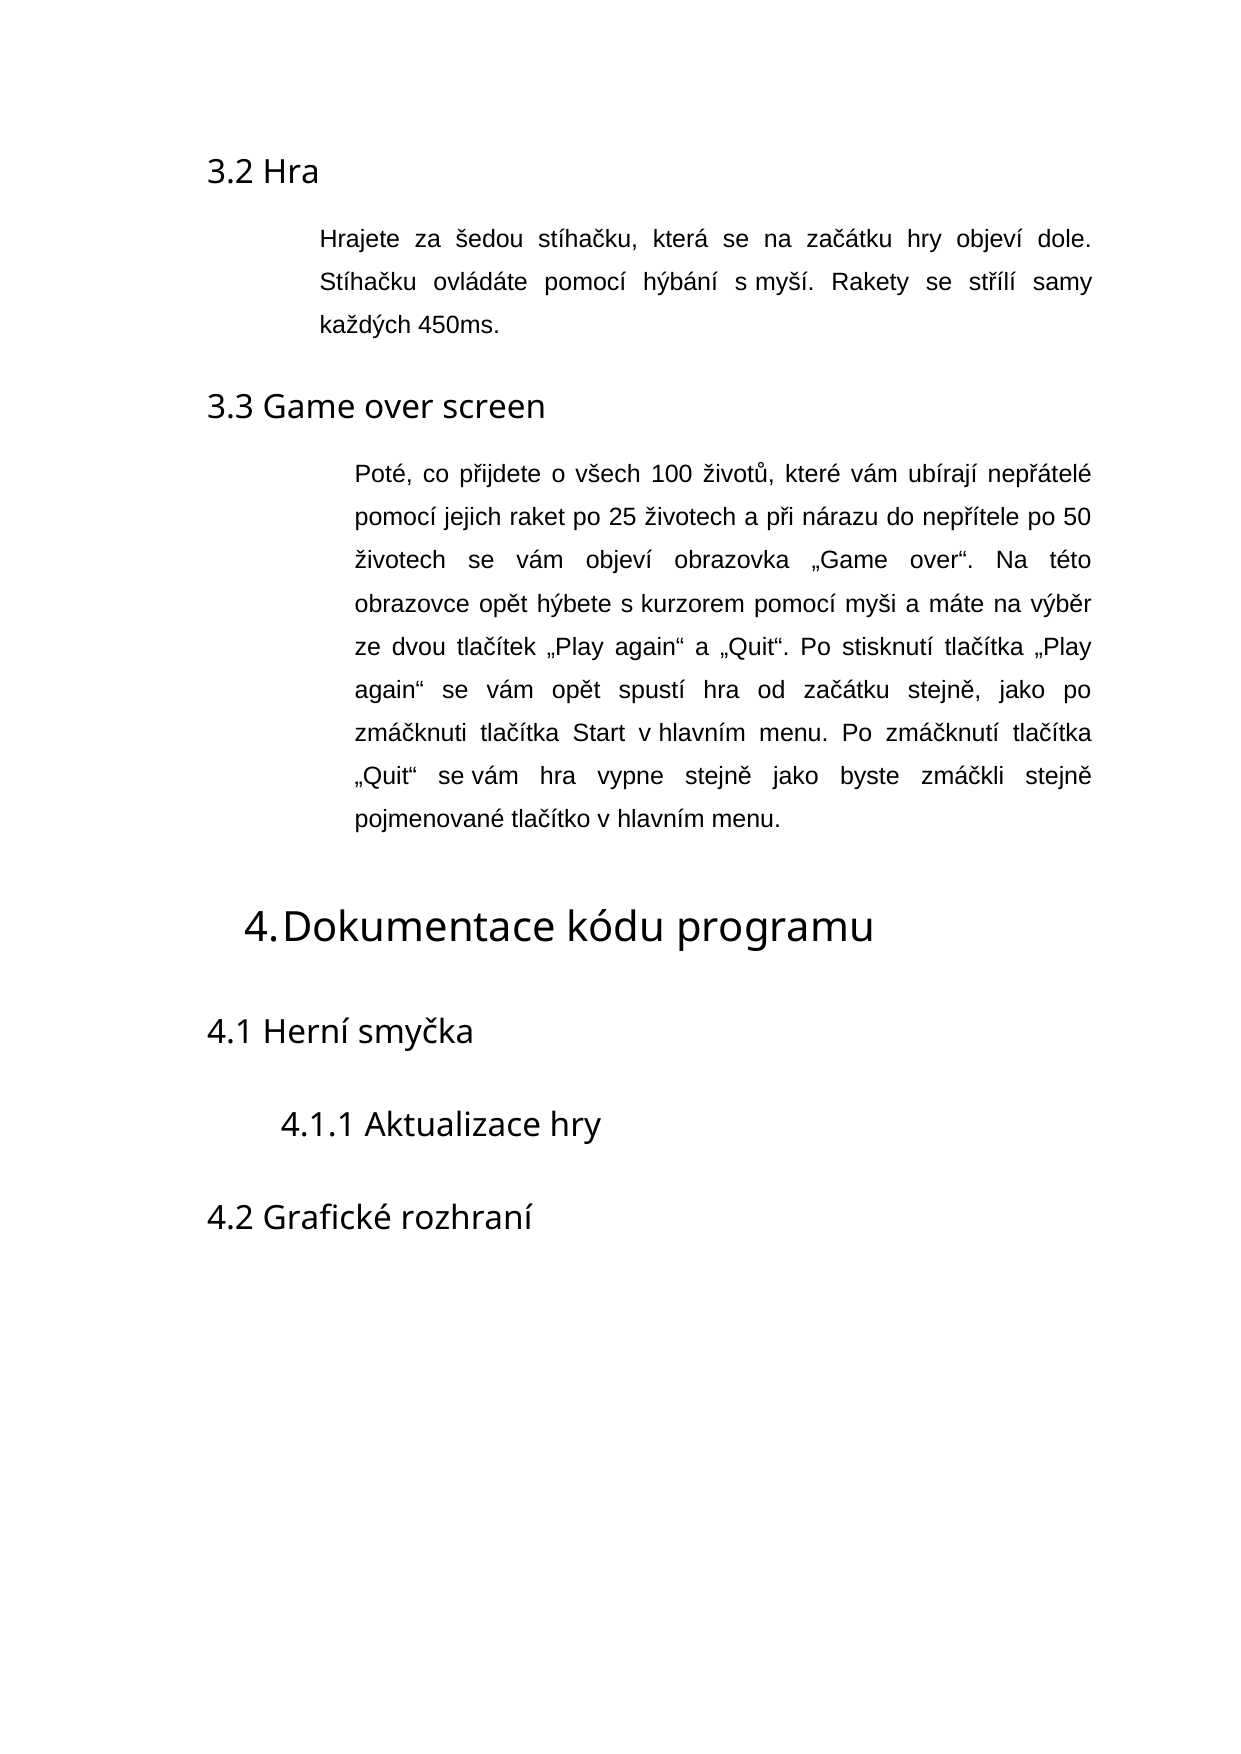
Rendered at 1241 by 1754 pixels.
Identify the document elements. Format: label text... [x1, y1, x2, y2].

text Hrajete za šedou stíhačku, která se na začátku hry objeví dole. Stíhačku ovládáte pomocí hýbání s myší. Rakety se střílí samy každých 450ms. [319, 224, 1092, 339]
text Poté, co přijdete o všech 100 životů, které vám ubírají nepřátelé pomocí jejich raket po 25 životech a při nárazu do nepřítele po 50 životech se vám objeví obrazovka „Game over“. Na této obrazovce opět hýbete s kurzorem pomocí myši a máte na výběr ze dvou tlačítek „Play again“ a „Quit“. Po stisknutí tlačítka „Play again“ se vám opět spustí hra od začátku stejně, jako po zmáčknuti tlačítka Start v hlavním menu. Po zmáčknutí tlačítka „Quit“ se vám hra vypne stejně jako byste zmáčkli stejně pojmenované tlačítko v hlavním menu. [354, 459, 1092, 833]
subtitle 3.2 Hra [207, 148, 1092, 193]
subtitle Dokumentace kódu programu [244, 897, 1092, 954]
subtitle 4.1 Herní smyčka [207, 1007, 1092, 1053]
subtitle 3.3 Game over screen [207, 383, 1092, 428]
subtitle 4.1.1 Aktualizace hry [207, 1101, 1092, 1146]
subtitle 4.2 Grafické rozhraní [207, 1194, 1092, 1239]
